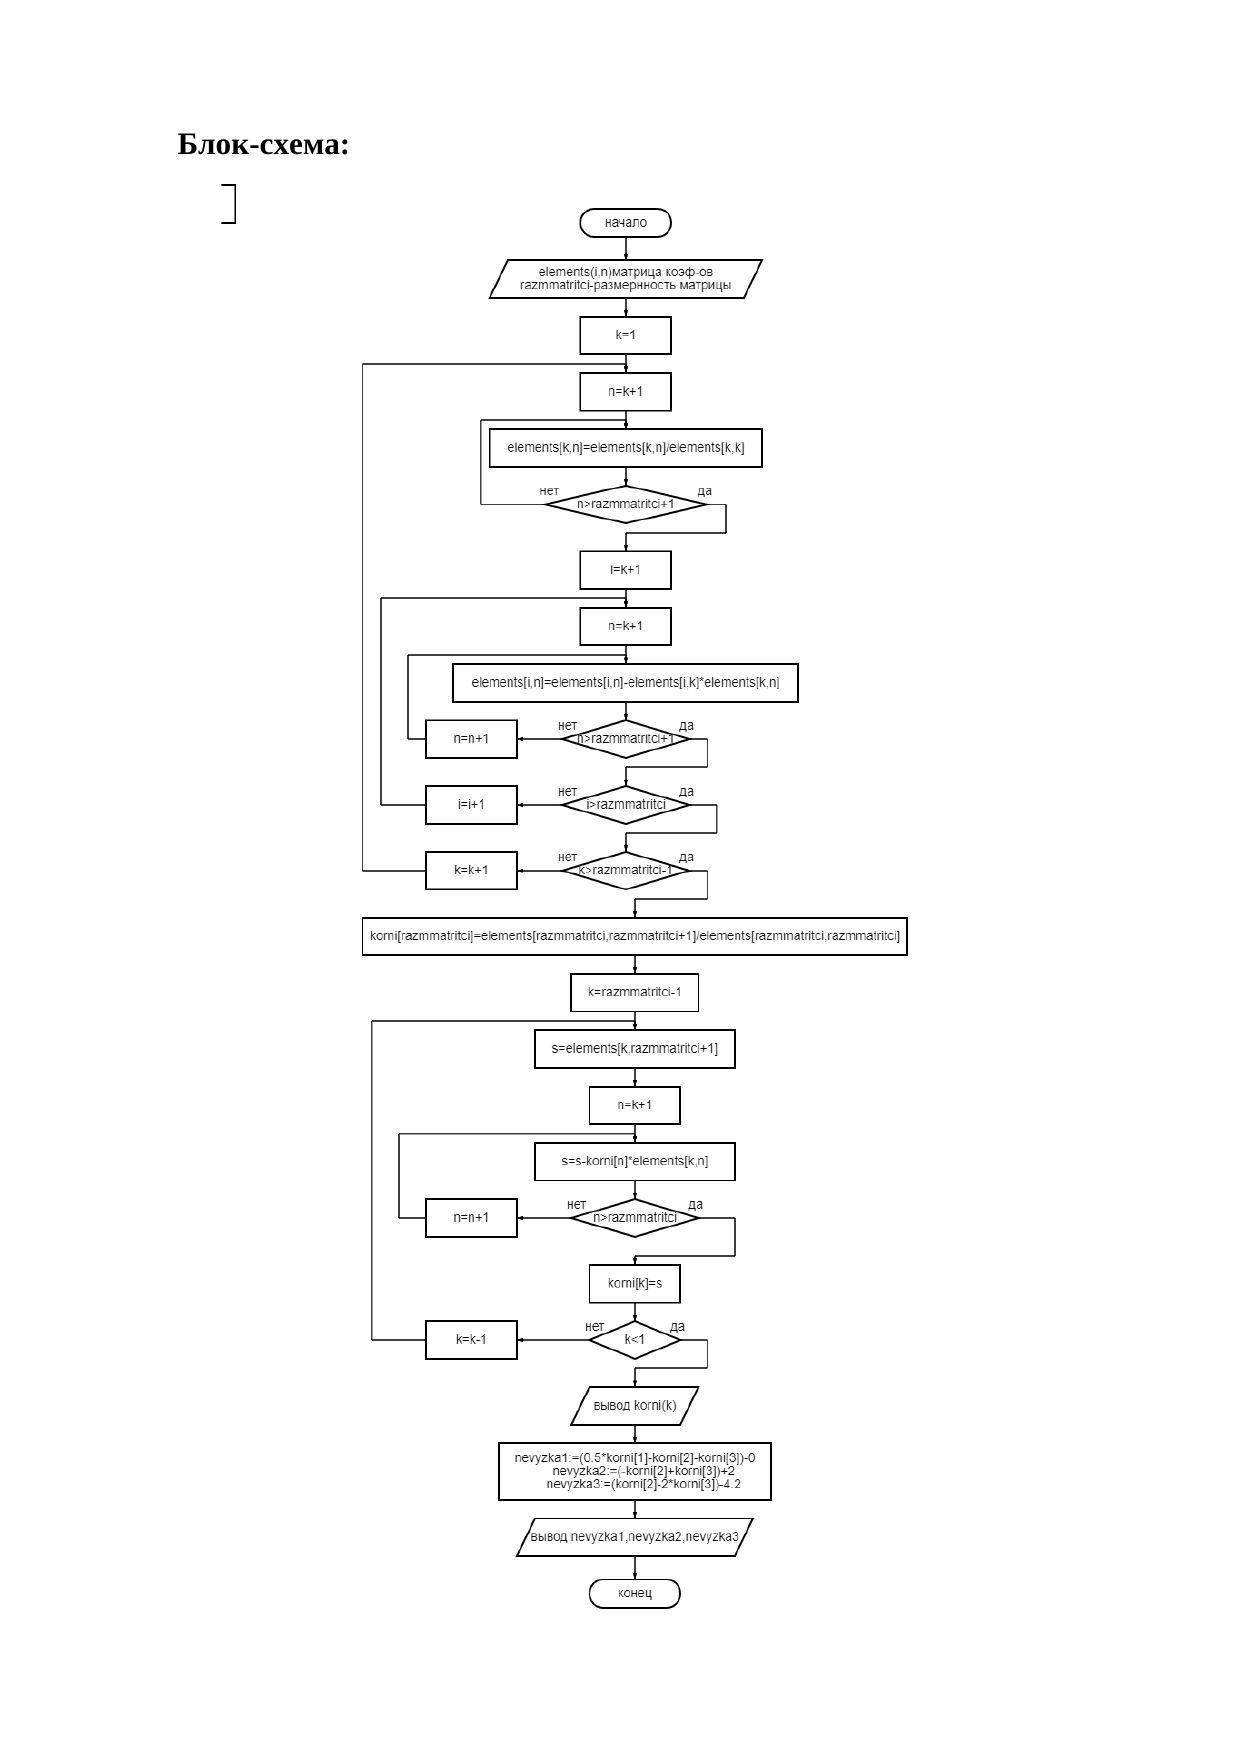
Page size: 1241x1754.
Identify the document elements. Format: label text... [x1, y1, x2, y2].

text Блок-схема: [177, 75, 1152, 161]
